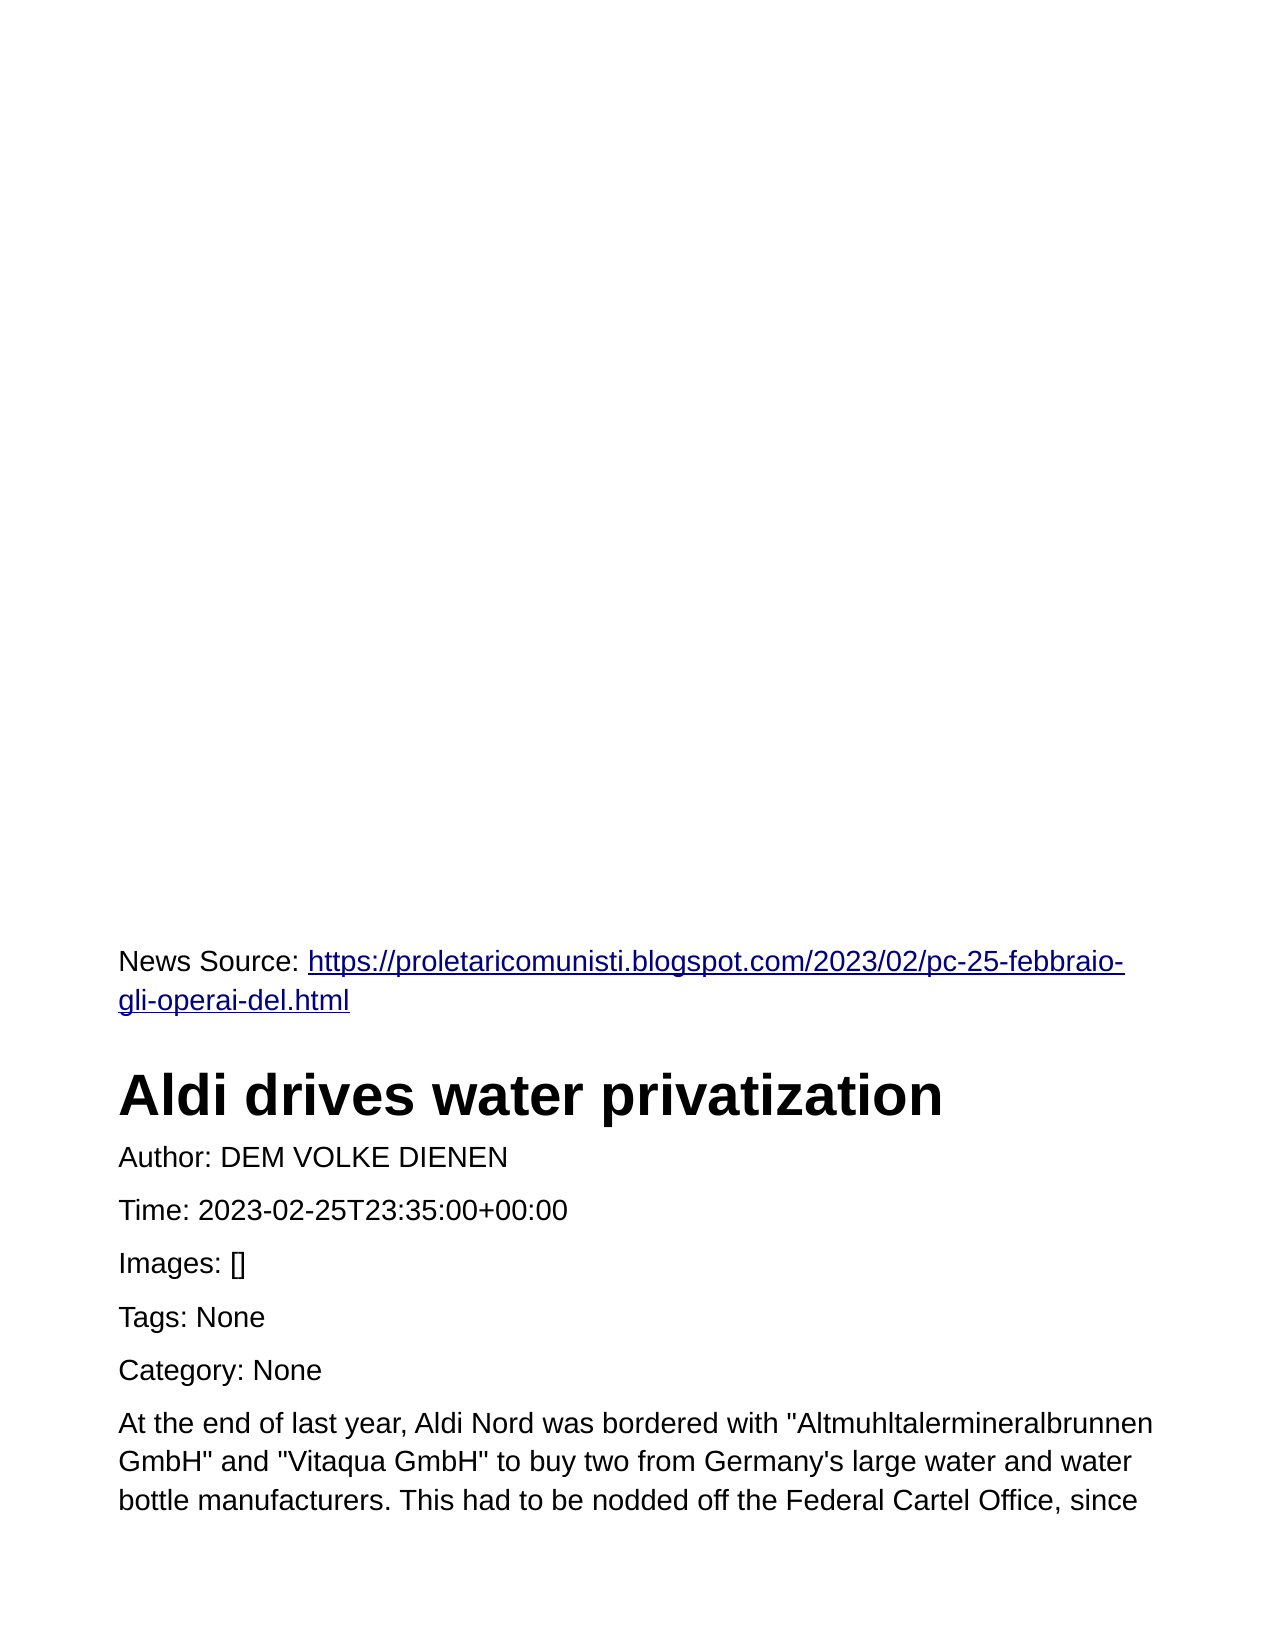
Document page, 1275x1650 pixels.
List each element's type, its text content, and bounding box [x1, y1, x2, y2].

text Tags: None [118, 1299, 1157, 1333]
subtitle Aldi drives water privatization [118, 1061, 1157, 1128]
text News Source: https://proletaricomunisti.blogspot.com/2023/02/pc-25-febbraio-gli-operai-del.html [118, 944, 1157, 1016]
text Author: DEM VOLKE DIENEN [118, 1140, 1157, 1174]
text Images: [] [118, 1246, 1157, 1280]
text Category: None [118, 1353, 1157, 1386]
text At the end of last year, Aldi Nord was bordered with "Altmuhltalermineralbrunnen GmbH" and "Vitaqua GmbH" to buy two from Germany's large water and water bottle manufacturers. This had to be nodded off the Federal Cartel Office, since [118, 1406, 1157, 1516]
text Time: 2023-02-25T23:35:00+00:00 [118, 1193, 1157, 1227]
